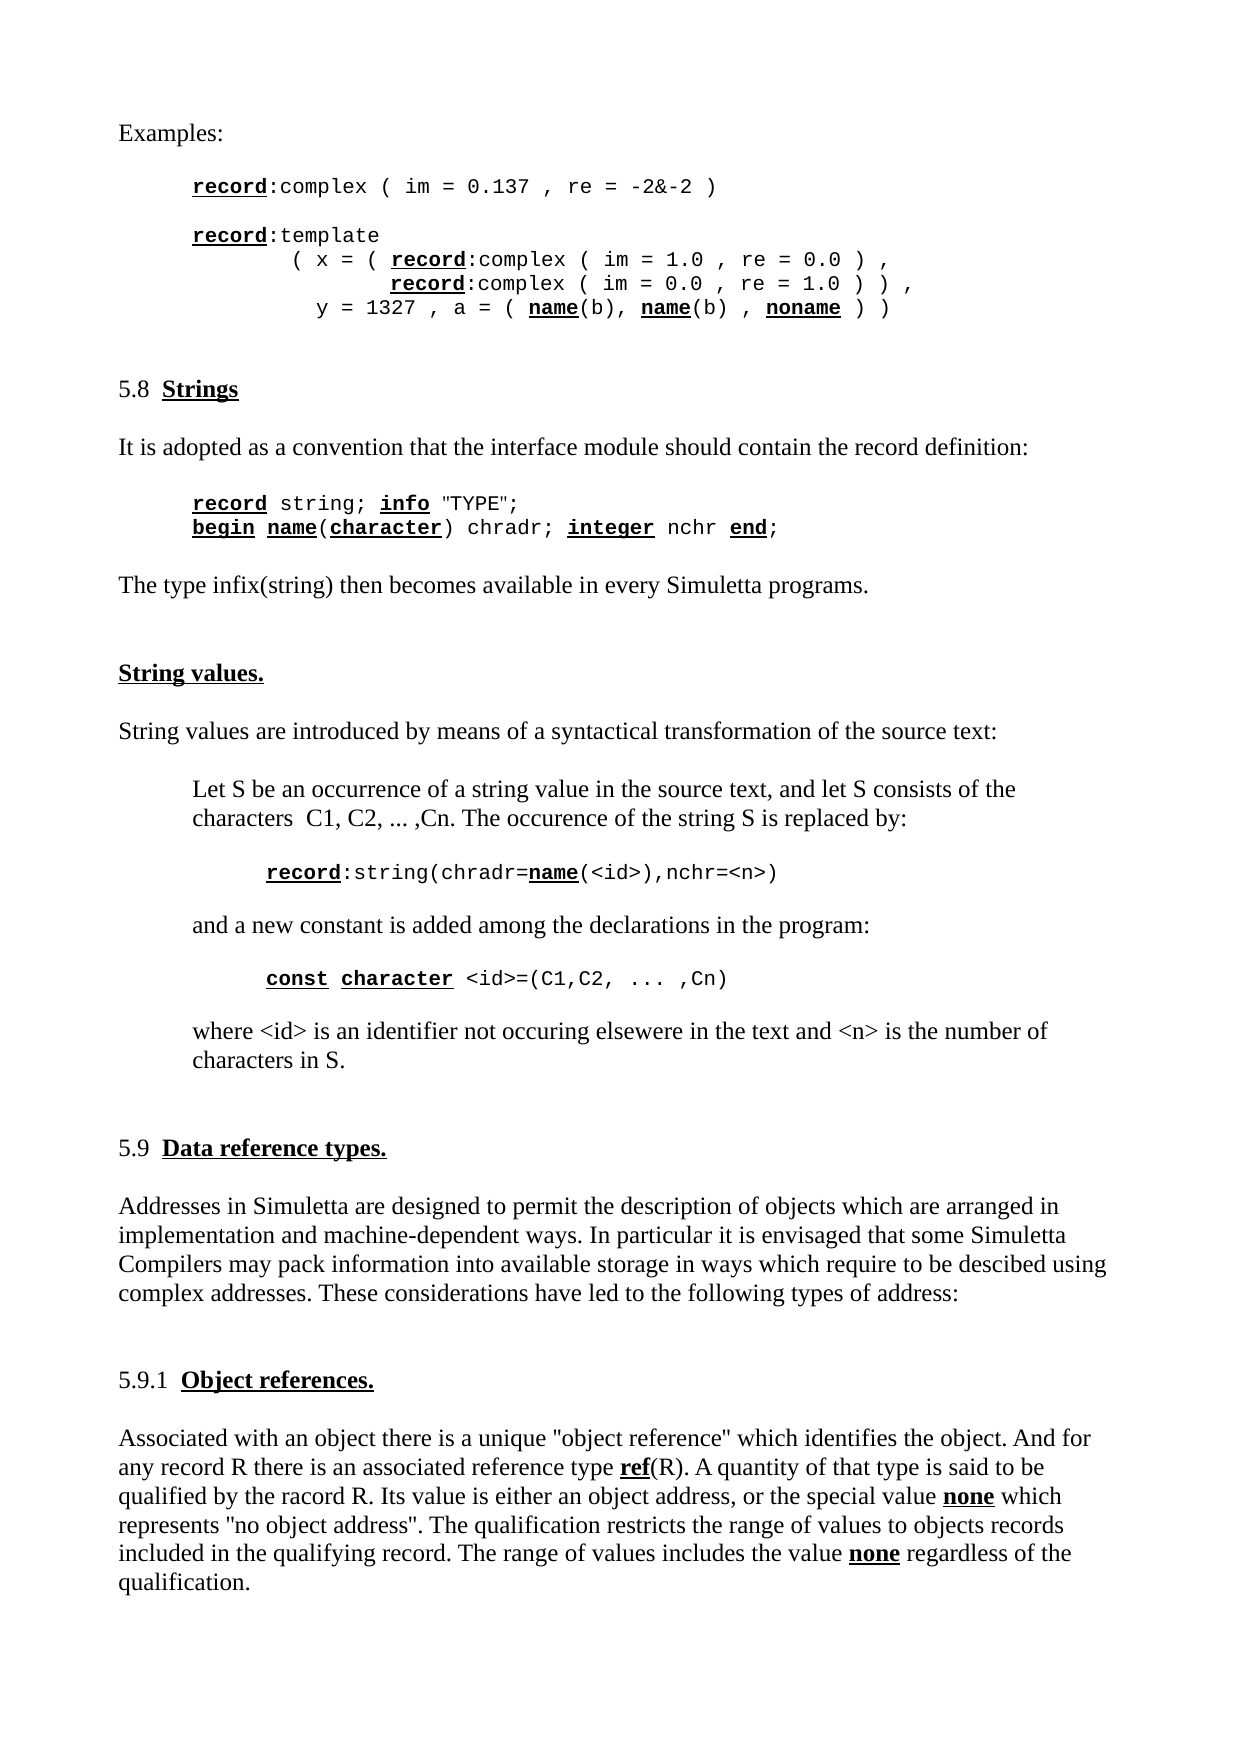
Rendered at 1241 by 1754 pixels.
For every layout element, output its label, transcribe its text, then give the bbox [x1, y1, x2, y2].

text record:complex ( im = 0.137 , re = -2&-2 ) [118, 176, 1122, 200]
text record:complex ( im = 0.0 , re = 1.0 ) ) , [118, 273, 1122, 296]
text ( x = ( record:complex ( im = 1.0 , re = 0.0 ) , [118, 249, 1122, 272]
text Associated with an object there is a unique ''object reference'' which identifies the object. And for any record R there is an associated reference type ref(R). A quantity of that type is said to be qualified by the racord R. Its value is either an object address, or the special value none which represents ''no object address''. The qualification restricts the range of values to objects records included in the qualifying record. The range of values includes the value none regardless of the qualification. [118, 1423, 1122, 1596]
text record:string(chradr=name(<id>),nchr=<n>) [118, 862, 1122, 885]
text It is adopted as a convention that the interface module should contain the record definition: [118, 432, 1122, 461]
text Let S be an occurrence of a string value in the source text, and let S consists of the [118, 774, 1122, 803]
text 5.9.1 Object references. [118, 1365, 1122, 1394]
text y = 1327 , a = ( name(b), name(b) , noname ) ) [118, 297, 1122, 320]
text String values are introduced by means of a syntactical transformation of the source text: [118, 716, 1122, 745]
text record string; info ''TYPE''; [118, 491, 1122, 516]
text 5.8 Strings [118, 374, 1122, 403]
text const character <id>=(C1,C2, ... ,Cn) [118, 968, 1122, 992]
text characters C1, C2, ... ,Cn. The occurence of the string S is replaced by: [118, 803, 1122, 832]
text begin name(character) chradr; integer nchr end; [118, 517, 1122, 541]
text Addresses in Simuletta are designed to permit the description of objects which are arranged in implementation and machine-dependent ways. In particular it is envisaged that some Simuletta Compilers may pack information into available storage in ways which require to be descibed using complex addresses. These considerations have led to the following types of address: [118, 1191, 1122, 1306]
text String values. [118, 658, 1122, 686]
text 5.9 Data reference types. [118, 1133, 1122, 1162]
text and a new constant is added among the declarations in the program: [118, 910, 1122, 939]
text record:template [118, 224, 1122, 248]
text characters in S. [118, 1046, 1122, 1074]
text Examples: [118, 118, 1122, 147]
text where <id> is an identifier not occuring elsewere in the text and <n> is the number of [118, 1016, 1122, 1045]
text The type infix(string) then becomes available in every Simuletta programs. [118, 570, 1122, 599]
